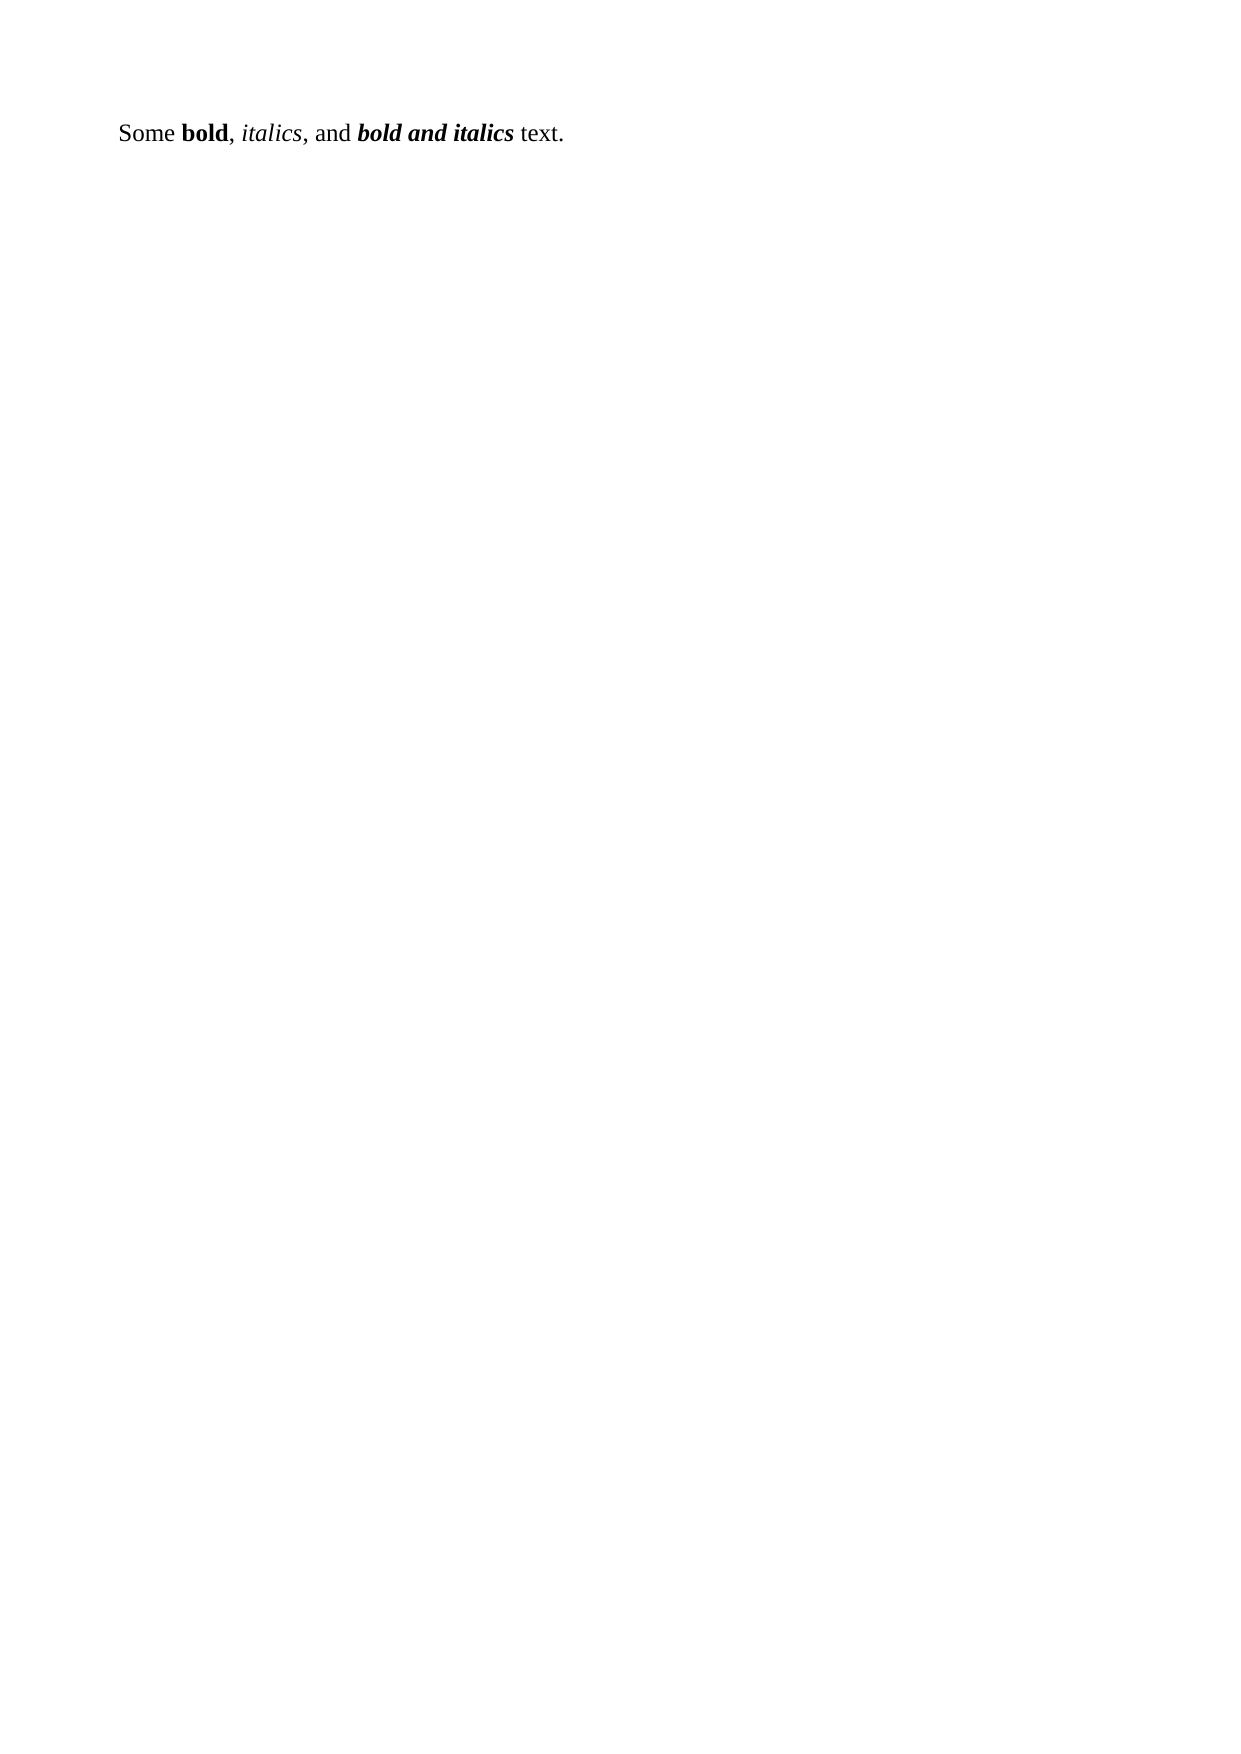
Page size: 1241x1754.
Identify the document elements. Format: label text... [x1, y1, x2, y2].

text Some bold, italics, and bold and italics text. [118, 118, 1122, 147]
